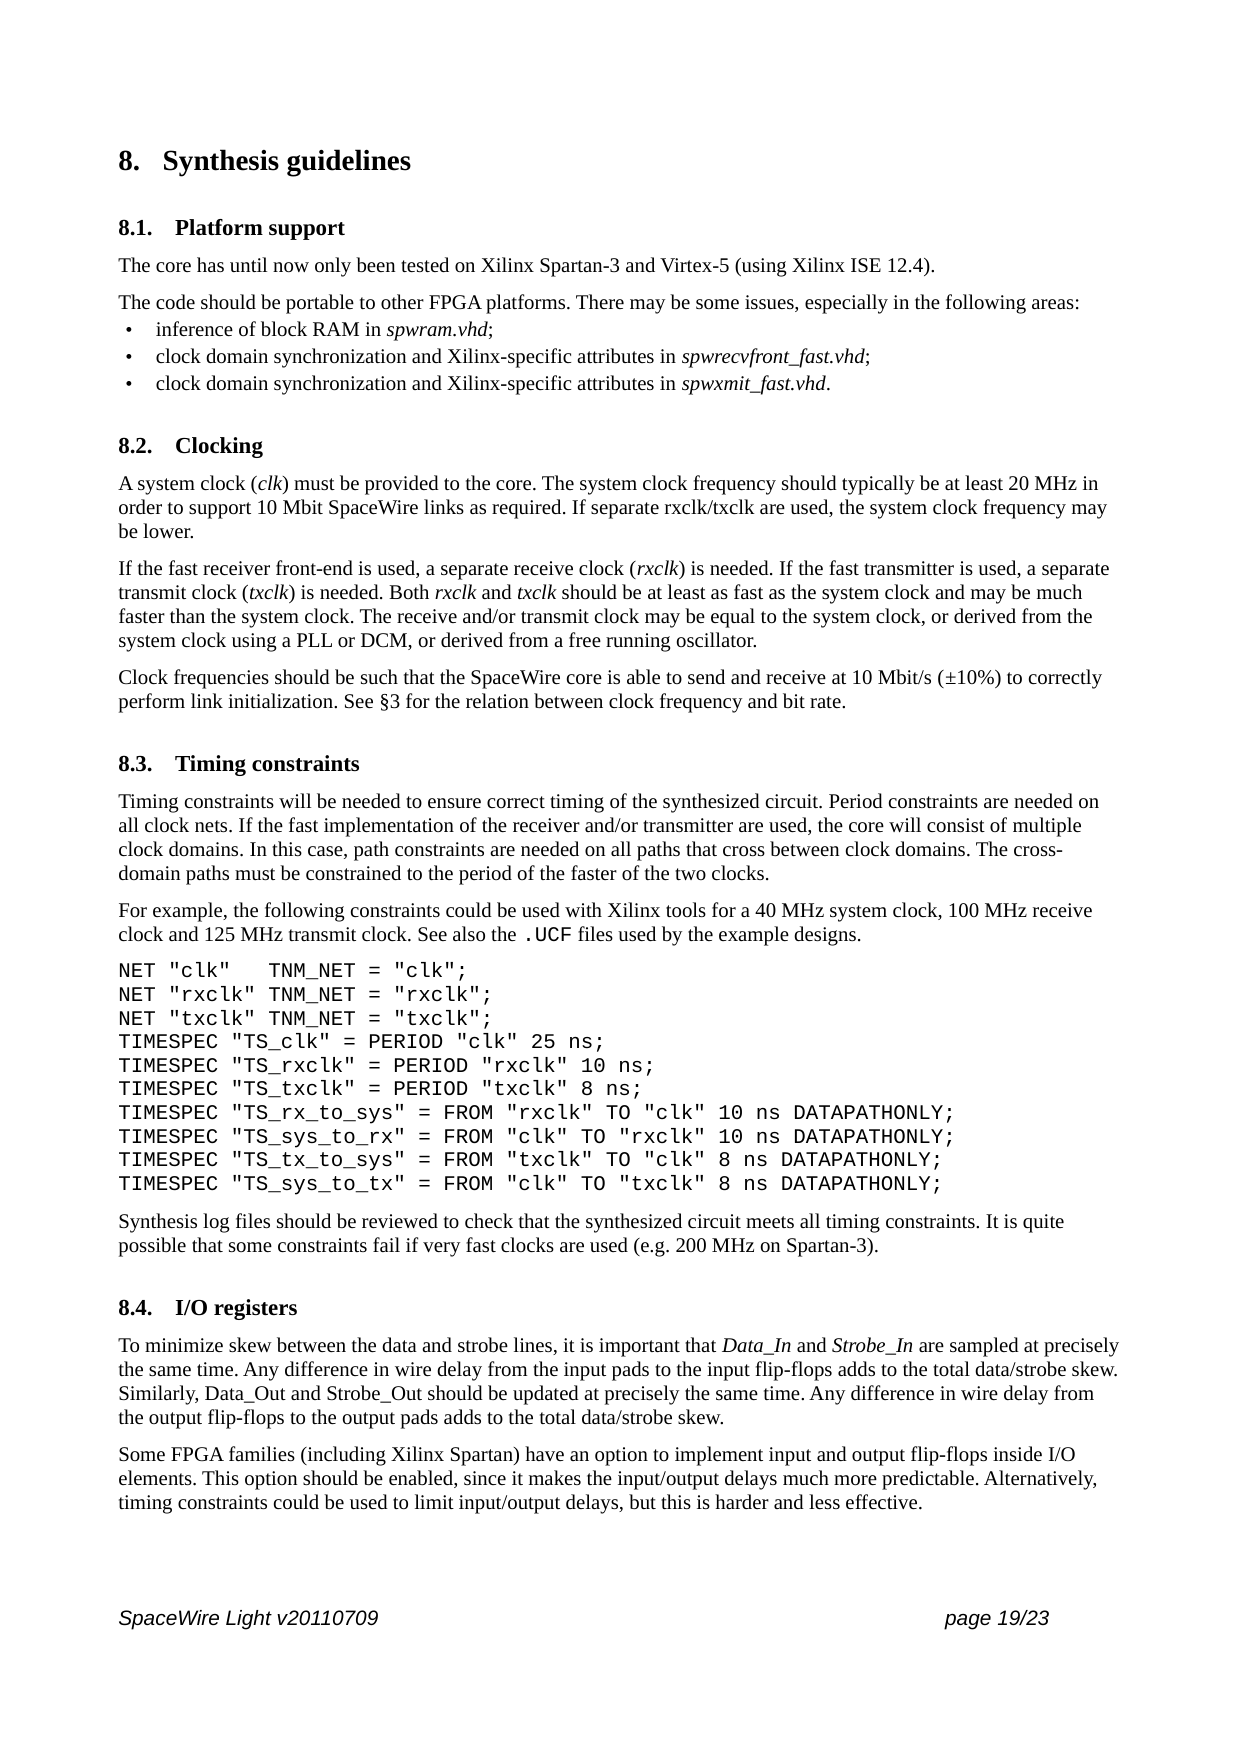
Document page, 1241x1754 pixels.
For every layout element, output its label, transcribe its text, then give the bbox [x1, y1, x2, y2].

text Some FPGA families (including Xilinx Spartan) have an option to implement input and output flip-flops inside I/O elements. This option should be enabled, since it makes the input/output delays much more predictable. Alternatively, timing constraints could be used to limit input/output delays, but this is harder and less effective. [118, 1442, 1122, 1514]
text Synthesis log files should be reviewed to check that the synthesized circuit meets all timing constraints. It is quite possible that some constraints fail if very fast clocks are used (e.g. 200 MHz on Spartan-3). [118, 1209, 1122, 1257]
text If the fast receiver front-end is used, a separate receive clock (rxclk) is needed. If the fast transmitter is used, a separate transmit clock (txclk) is needed. Both rxclk and txclk should be at least as fast as the system clock and may be much faster than the system clock. The receive and/or transmit clock may be equal to the system clock, or derived from the system clock using a PLL or DCM, or derived from a free running oscillator. [118, 556, 1122, 652]
text TIMESPEC "TS_sys_to_tx" = FROM "clk" TO "txclk" 8 ns DATAPATHONLY; [118, 1173, 1122, 1197]
text NET "rxclk" TNM_NET = "rxclk"; [118, 984, 1122, 1007]
text For example, the following constraints could be used with Xilinx tools for a 40 MHz system clock, 100 MHz receive clock and 125 MHz transmit clock. See also the .UCF files used by the example designs. [118, 898, 1122, 948]
subtitle Clocking [118, 432, 1122, 459]
text NET "txclk" TNM_NET = "txclk"; [118, 1007, 1122, 1031]
text TIMESPEC "TS_sys_to_rx" = FROM "clk" TO "rxclk" 10 ns DATAPATHONLY; [118, 1126, 1122, 1149]
text TIMESPEC "TS_tx_to_sys" = FROM "txclk" TO "clk" 8 ns DATAPATHONLY; [118, 1149, 1122, 1173]
list clock domain synchronization and Xilinx-specific attributes in spwrecvfront_fast.vhd; [126, 344, 1122, 368]
text TIMESPEC "TS_txclk" = PERIOD "txclk" 8 ns; [118, 1078, 1122, 1102]
text NET "clk" TNM_NET = "clk"; [118, 960, 1122, 984]
subtitle Synthesis guidelines [118, 143, 1122, 177]
subtitle Platform support [118, 214, 1122, 241]
list clock domain synchronization and Xilinx-specific attributes in spwxmit_fast.vhd. [126, 371, 1122, 395]
text A system clock (clk) must be provided to the core. The system clock frequency should typically be at least 20 MHz in order to support 10 Mbit SpaceWire links as required. If separate rxclk/txclk are used, the system clock frequency may be lower. [118, 471, 1122, 543]
subtitle Timing constraints [118, 750, 1122, 777]
text The core has until now only been tested on Xilinx Spartan-3 and Virtex-5 (using Xilinx ISE 12.4). [118, 253, 1122, 277]
text TIMESPEC "TS_clk" = PERIOD "clk" 25 ns; [118, 1031, 1122, 1055]
subtitle I/O registers [118, 1294, 1122, 1321]
text To minimize skew between the data and strobe lines, it is important that Data_In and Strobe_In are sampled at precisely the same time. Any difference in wire delay from the input pads to the input flip-flops adds to the total data/strobe skew. Similarly, Data_Out and Strobe_Out should be updated at precisely the same time. Any difference in wire delay from the output flip-flops to the output pads adds to the total data/strobe skew. [118, 1333, 1122, 1429]
text Clock frequencies should be such that the SpaceWire core is able to send and receive at 10 Mbit/s (±10%) to correctly perform link initialization. See §3 for the relation between clock frequency and bit rate. [118, 665, 1122, 713]
list inference of block RAM in spwram.vhd; [126, 317, 1122, 341]
text TIMESPEC "TS_rx_to_sys" = FROM "rxclk" TO "clk" 10 ns DATAPATHONLY; [118, 1102, 1122, 1126]
text The code should be portable to other FPGA platforms. There may be some issues, especially in the following areas: [118, 289, 1122, 314]
text Timing constraints will be needed to ensure correct timing of the synthesized circuit. Period constraints are needed on all clock nets. If the fast implementation of the receiver and/or transmitter are used, the core will consist of multiple clock domains. In this case, path constraints are needed on all paths that cross between clock domains. The cross-domain paths must be constrained to the period of the faster of the two clocks. [118, 789, 1122, 885]
text TIMESPEC "TS_rxclk" = PERIOD "rxclk" 10 ns; [118, 1055, 1122, 1078]
